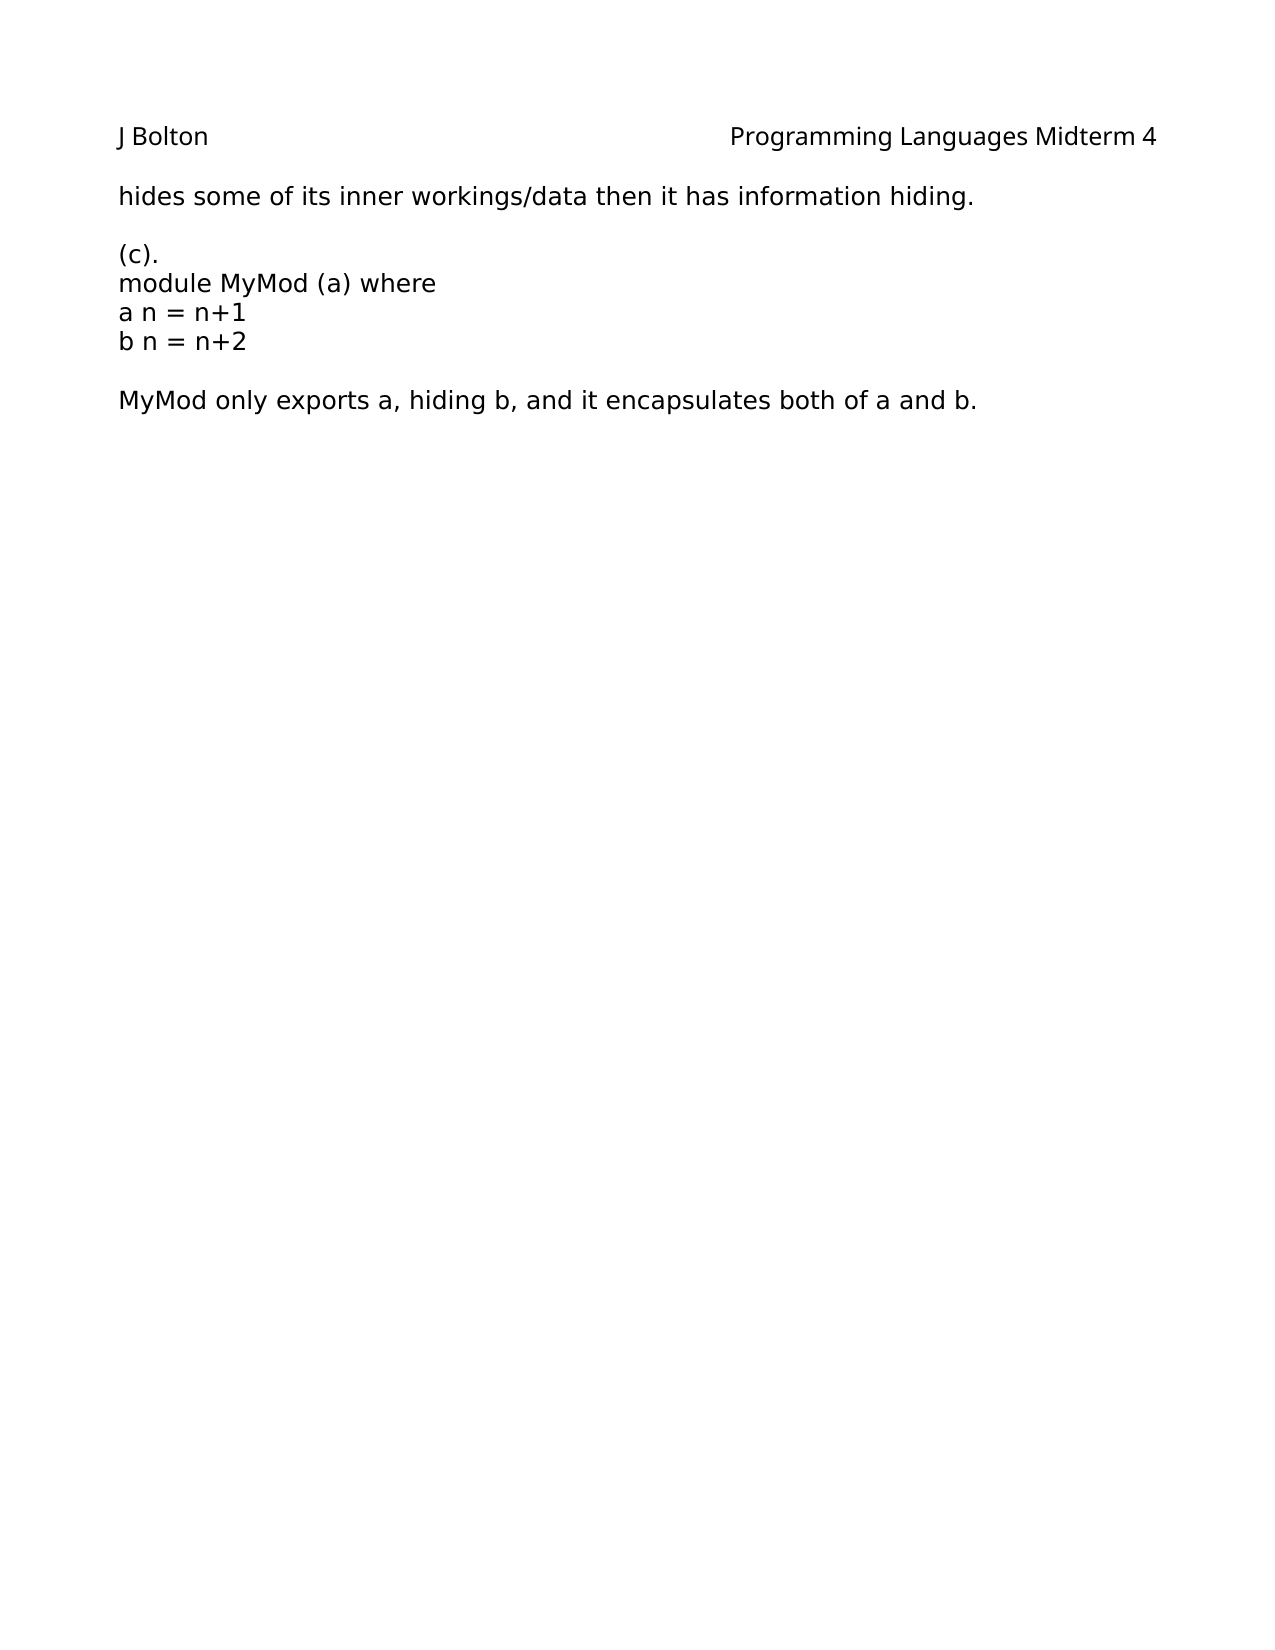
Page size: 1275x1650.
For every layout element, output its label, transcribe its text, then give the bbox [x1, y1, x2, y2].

text hides some of its inner workings/data then it has information hiding. [118, 182, 1157, 211]
text MyMod only exports a, hiding b, and it encapsulates both of a and b. [118, 386, 1157, 415]
text module MyMod (a) where [118, 269, 1157, 298]
text b n = n+2 [118, 327, 1157, 357]
text a n = n+1 [118, 298, 1157, 327]
text (c). [118, 240, 1157, 269]
